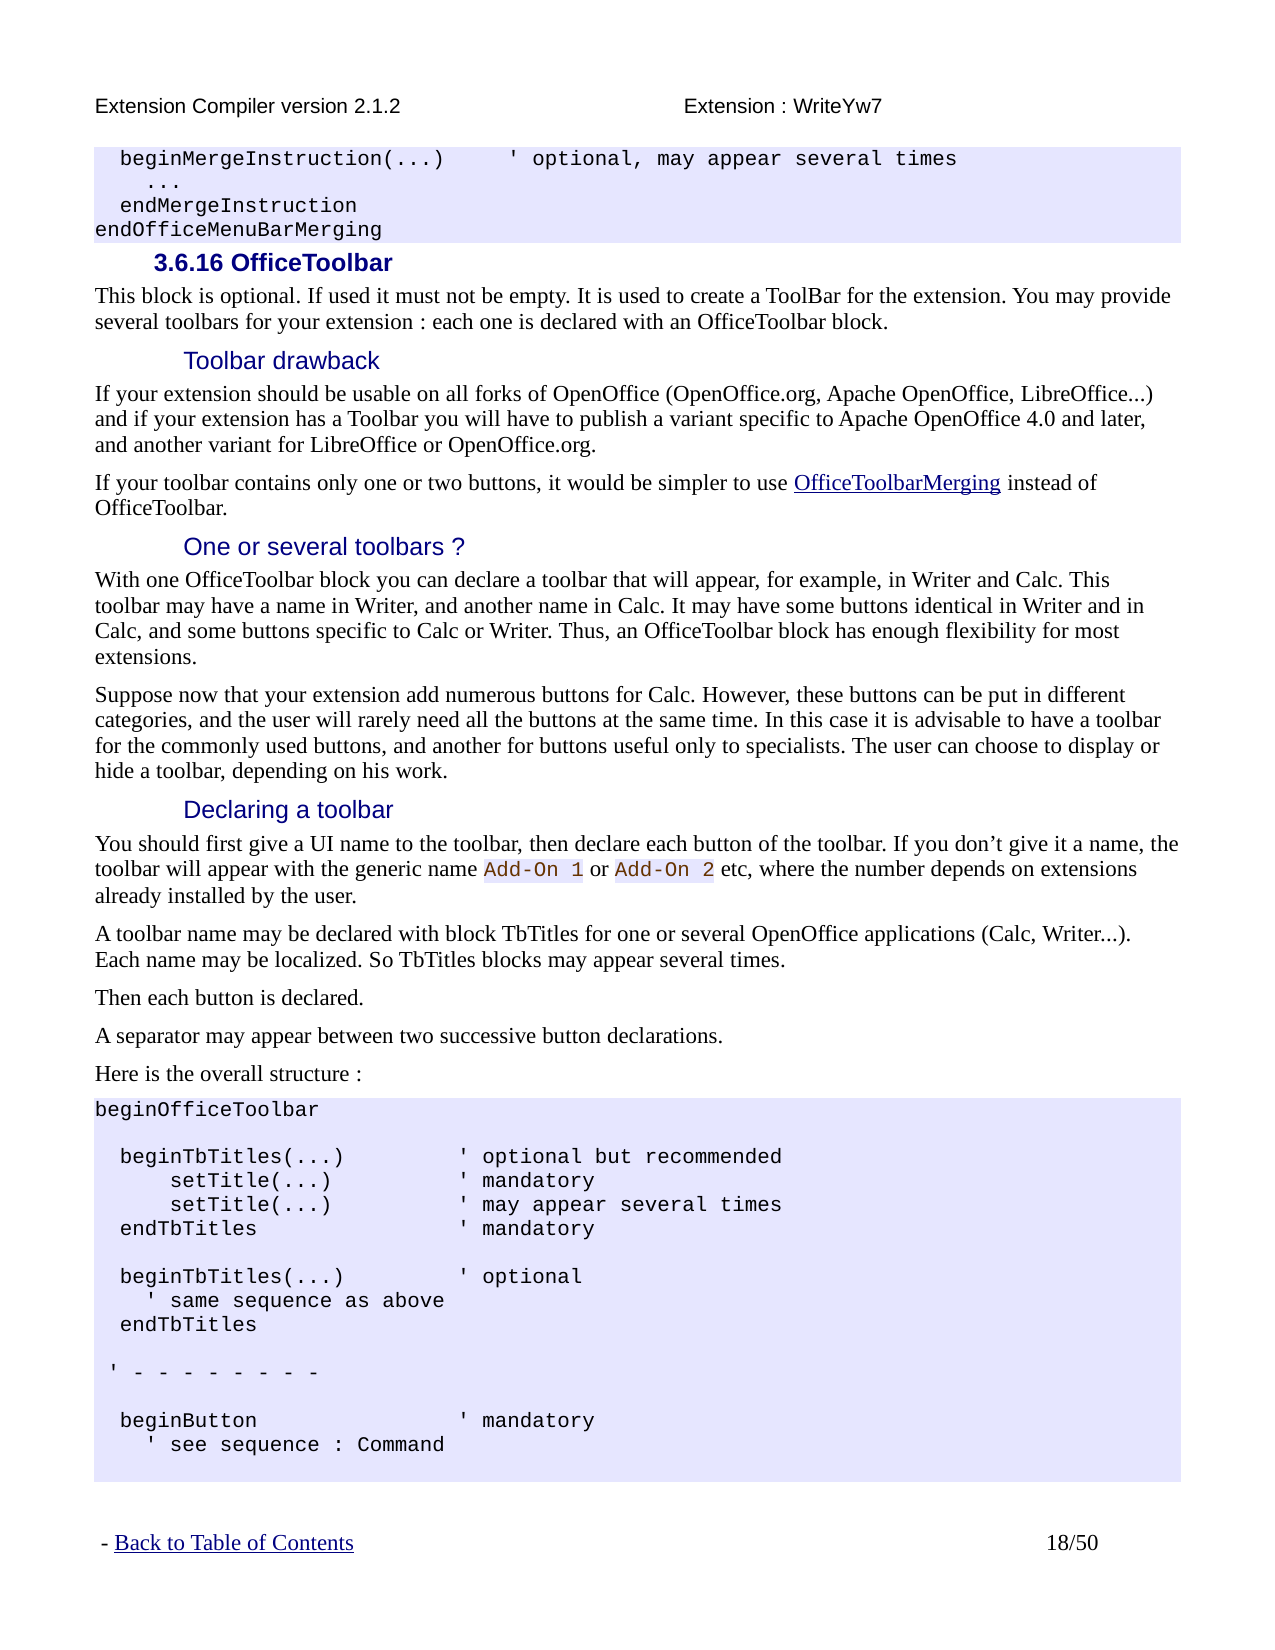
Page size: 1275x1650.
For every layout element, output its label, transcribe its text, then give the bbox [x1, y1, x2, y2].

text You should first give a UI name to the toolbar, then declare each button of the toolbar. If you don’t give it a name, the toolbar will appear with the generic name Add-On 1 or Add-On 2 etc, where the number depends on extensions already installed by the user. [94, 830, 1181, 908]
text beginMergeInstruction(...) ' optional, may appear several times [94, 147, 1181, 171]
text beginOfficeToolbar [94, 1098, 1181, 1122]
text Here is the overall structure : [94, 1061, 1181, 1086]
text Then each button is declared. [94, 984, 1181, 1010]
subtitle Toolbar drawback [183, 347, 1181, 375]
text beginTbTitles(...) ' optional [94, 1266, 1181, 1290]
text setTitle(...) ' mandatory [94, 1170, 1181, 1194]
text endMergeInstruction [94, 195, 1181, 219]
subtitle Declaring a toolbar [183, 796, 1181, 824]
text Suppose now that your extension add numerous buttons for Calc. However, these buttons can be put in different categories, and the user will rarely need all the buttons at the same time. In this case it is advisable to have a toolbar for the commonly used buttons, and another for buttons useful only to specialists. The user can choose to display or hide a toolbar, depending on his work. [94, 682, 1181, 784]
text endTbTitles ' mandatory [94, 1218, 1181, 1242]
text endTbTitles [94, 1314, 1181, 1338]
text ... [94, 171, 1181, 195]
subtitle OfficeToolbar [153, 249, 1181, 277]
text endOfficeMenuBarMerging [94, 219, 1181, 243]
subtitle One or several toolbars ? [183, 533, 1181, 561]
text This block is optional. If used it must not be empty. It is used to create a ToolBar for the extension. You may provide several toolbars for your extension : each one is declared with an OfficeToolbar block. [94, 283, 1181, 334]
text setTitle(...) ' may appear several times [94, 1194, 1181, 1218]
text If your toolbar contains only one or two buttons, it would be simpler to use OfficeToolbarMerging instead of OfficeToolbar. [94, 470, 1181, 521]
text ' - - - - - - - - [94, 1362, 1181, 1386]
text With one OfficeToolbar block you can declare a toolbar that will appear, for example, in Writer and Calc. This toolbar may have a name in Writer, and another name in Calc. It may have some buttons identical in Writer and in Calc, and some buttons specific to Calc or Writer. Thus, an OfficeToolbar block has enough flexibility for most extensions. [94, 567, 1181, 669]
text ' see sequence : Command [94, 1434, 1181, 1458]
text beginButton ' mandatory [94, 1410, 1181, 1434]
text If your extension should be usable on all forks of OpenOffice (OpenOffice.org, Apache OpenOffice, LibreOffice...) and if your extension has a Toolbar you will have to publish a variant specific to Apache OpenOffice 4.0 and later, and another variant for LibreOffice or OpenOffice.org. [94, 381, 1181, 457]
text ' same sequence as above [94, 1290, 1181, 1314]
text A toolbar name may be declared with block TbTitles for one or several OpenOffice applications (Calc, Writer...). Each name may be localized. So TbTitles blocks may appear several times. [94, 921, 1181, 972]
text A separator may appear between two successive button declarations. [94, 1022, 1181, 1048]
text beginTbTitles(...) ' optional but recommended [94, 1146, 1181, 1170]
